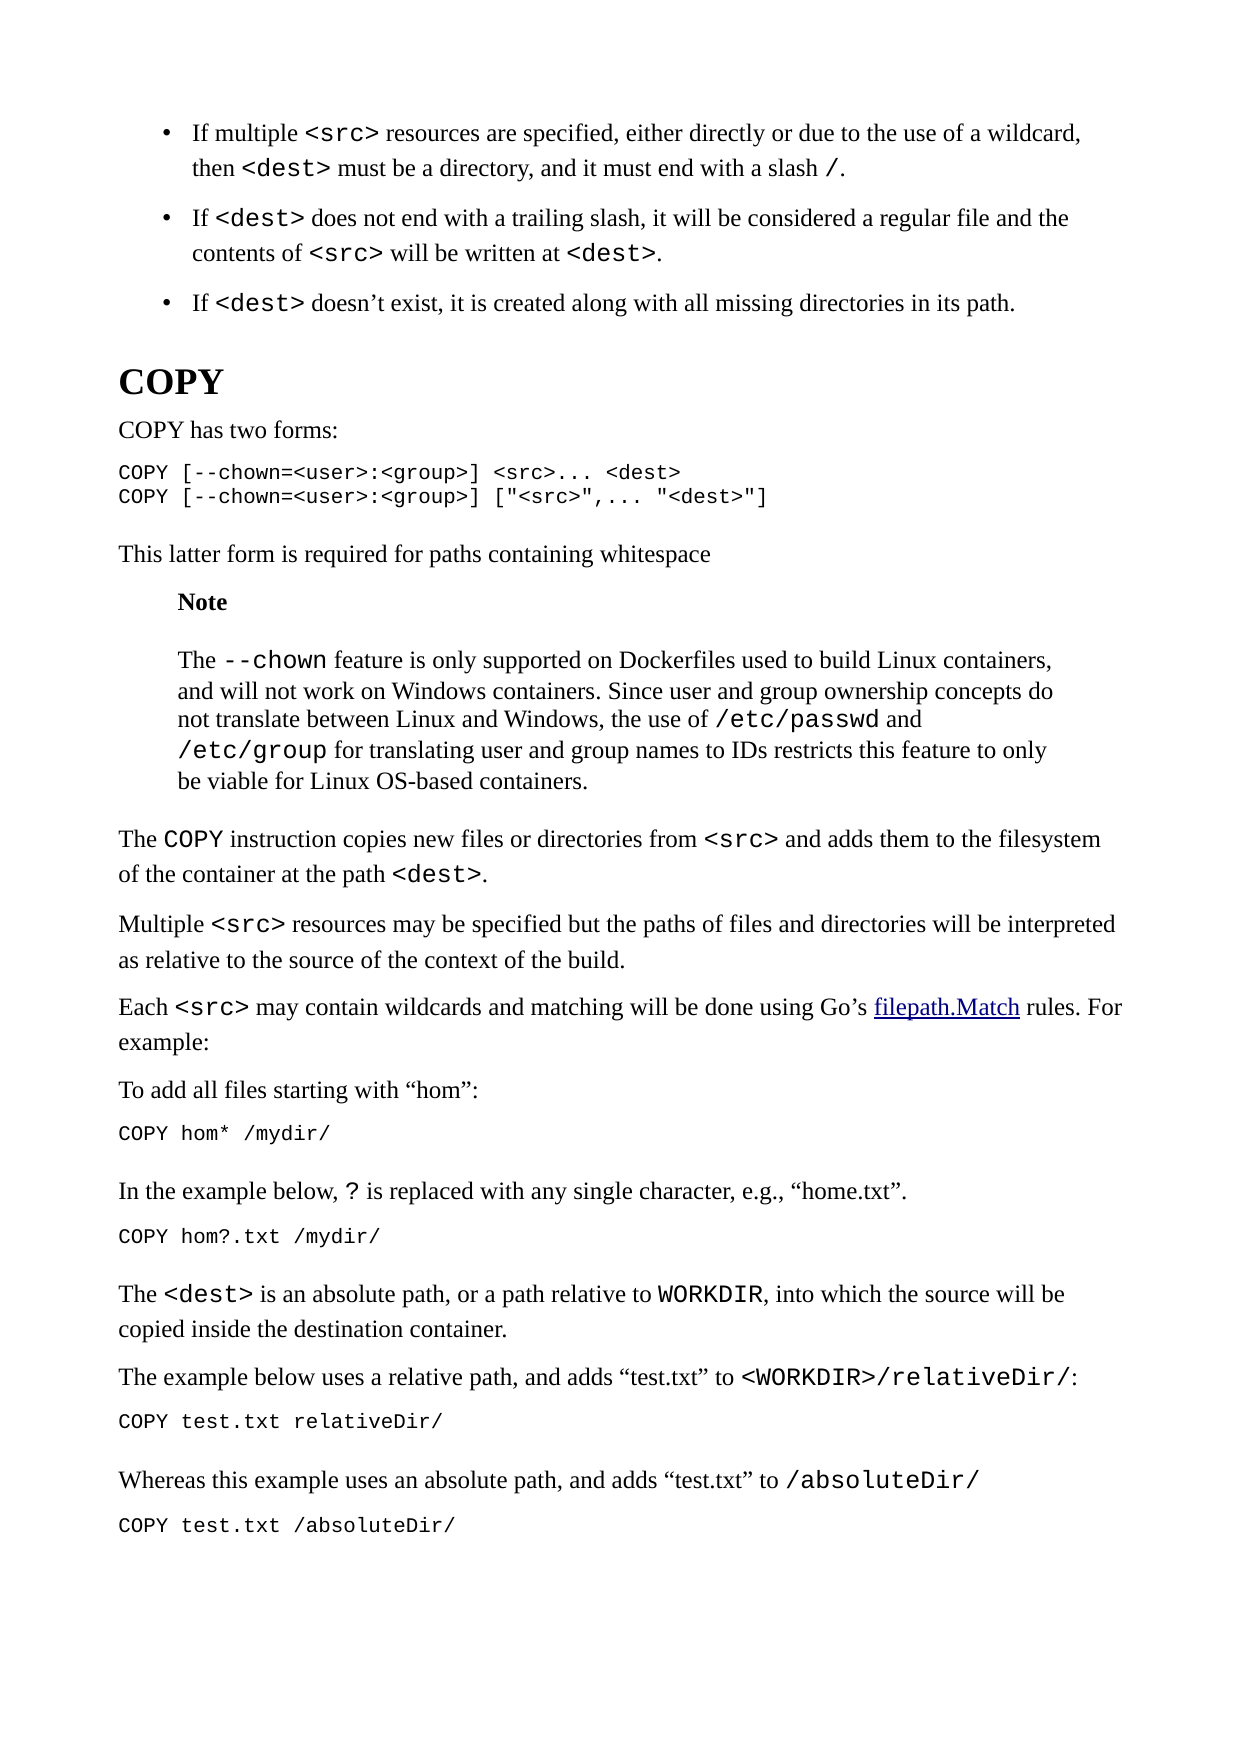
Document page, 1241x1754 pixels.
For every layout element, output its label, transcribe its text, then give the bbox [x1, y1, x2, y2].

text COPY has two forms: [118, 415, 1122, 443]
text To add all files starting with “hom”: [118, 1075, 1122, 1104]
subtitle COPY [118, 359, 1122, 402]
list If <dest> doesn’t exist, it is created along with all missing directories in its path. [162, 288, 1122, 319]
text Multiple <src> resources may be specified but the paths of files and directories will be interpreted as relative to the source of the context of the build. [118, 909, 1122, 973]
text Whereas this example uses an absolute path, and adds “test.txt” to /absoluteDir/ [118, 1465, 1122, 1496]
text Each <src> may contain wildcards and matching will be done using Go’s filepath.Match rules. For example: [118, 992, 1122, 1056]
list If multiple <src> resources are specified, either directly or due to the use of a wildcard, then <dest> must be a directory, and it must end with a slash /. [162, 118, 1122, 184]
text The <dest> is an absolute path, or a path relative to WORKDIR, into which the source will be copied inside the destination container. [118, 1279, 1122, 1343]
text COPY hom* /mydir/ [118, 1123, 1122, 1146]
list If <dest> does not end with a trailing slash, it will be considered a regular file and the contents of <src> will be written at <dest>. [162, 203, 1122, 269]
text Note [177, 587, 1063, 616]
text The example below uses a relative path, and adds “test.txt” to <WORKDIR>/relativeDir/: [118, 1362, 1122, 1392]
text This latter form is required for paths containing whitespace [118, 539, 1122, 568]
text COPY [--chown=<user>:<group>] <src>... <dest> [118, 462, 1122, 486]
text The COPY instruction copies new files or directories from <src> and adds them to the filesystem of the container at the path <dest>. [118, 824, 1122, 890]
text COPY test.txt relativeDir/ [118, 1412, 1122, 1435]
text In the example below, ? is replaced with any single character, e.g., “home.txt”. [118, 1176, 1122, 1207]
text COPY [--chown=<user>:<group>] ["<src>",... "<dest>"] [118, 486, 1122, 510]
text COPY hom?.txt /mydir/ [118, 1226, 1122, 1249]
text COPY test.txt /absoluteDir/ [118, 1515, 1122, 1538]
text The --chown feature is only supported on Dockerfiles used to build Linux containers, and will not work on Windows containers. Since user and group ownership concepts do not translate between Linux and Windows, the use of /etc/passwd and /etc/group for translating user and group names to IDs restricts this feature to only be viable for Linux OS-based containers. [177, 645, 1063, 795]
